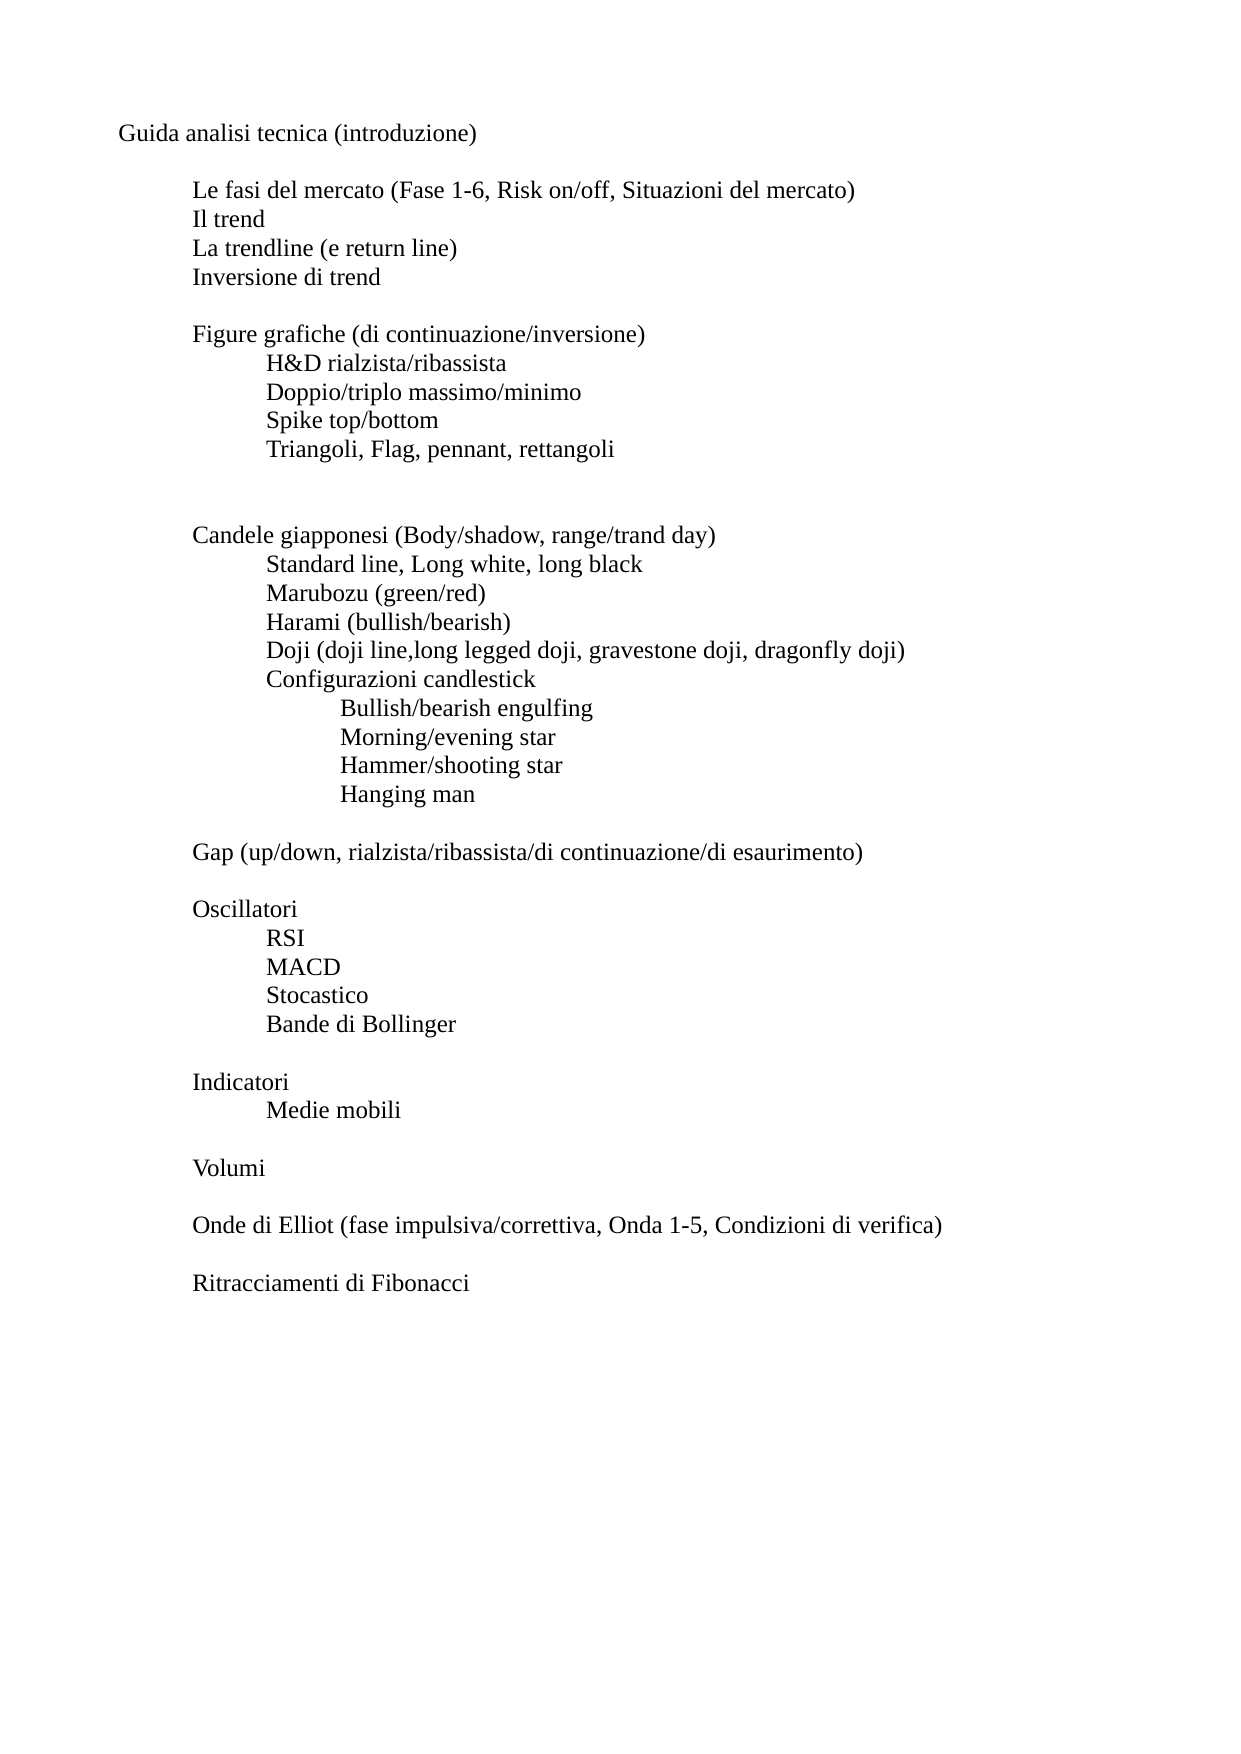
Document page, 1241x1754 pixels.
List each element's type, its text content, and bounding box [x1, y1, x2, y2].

text Candele giapponesi (Body/shadow, range/trand day) [118, 521, 1122, 549]
text Guida analisi tecnica (introduzione) [118, 118, 1122, 147]
text Bullish/bearish engulfing [118, 693, 1122, 722]
text Hanging man [118, 779, 1122, 808]
text La trendline (e return line) [118, 233, 1122, 262]
text Ritracciamenti di Fibonacci [118, 1268, 1122, 1297]
text Stocastico [118, 981, 1122, 1009]
text Doji (doji line,long legged doji, gravestone doji, dragonfly doji) [118, 636, 1122, 664]
text Onde di Elliot (fase impulsiva/correttiva, Onda 1-5, Condizioni di verifica) [118, 1211, 1122, 1239]
text Indicatori [118, 1067, 1122, 1096]
text Il trend [118, 204, 1122, 233]
text Spike top/bottom [118, 406, 1122, 434]
text Morning/evening star [118, 722, 1122, 751]
text Gap (up/down, rialzista/ribassista/di continuazione/di esaurimento) [118, 837, 1122, 866]
text Volumi [118, 1153, 1122, 1182]
text H&D rialzista/ribassista [118, 348, 1122, 377]
text Medie mobili [118, 1096, 1122, 1124]
text Figure grafiche (di continuazione/inversione) [118, 319, 1122, 348]
text Standard line, Long white, long black [118, 549, 1122, 578]
text Oscillatori [118, 894, 1122, 923]
text RSI [118, 923, 1122, 952]
text Marubozu (green/red) [118, 578, 1122, 607]
text Doppio/triplo massimo/minimo [118, 377, 1122, 406]
text Le fasi del mercato (Fase 1-6, Risk on/off, Situazioni del mercato) [118, 176, 1122, 204]
text Hammer/shooting star [118, 751, 1122, 779]
text Configurazioni candlestick [118, 664, 1122, 693]
text Triangoli, Flag, pennant, rettangoli [118, 434, 1122, 463]
text Harami (bullish/bearish) [118, 607, 1122, 636]
text Bande di Bollinger [118, 1009, 1122, 1038]
text MACD [118, 952, 1122, 981]
text Inversione di trend [118, 262, 1122, 291]
